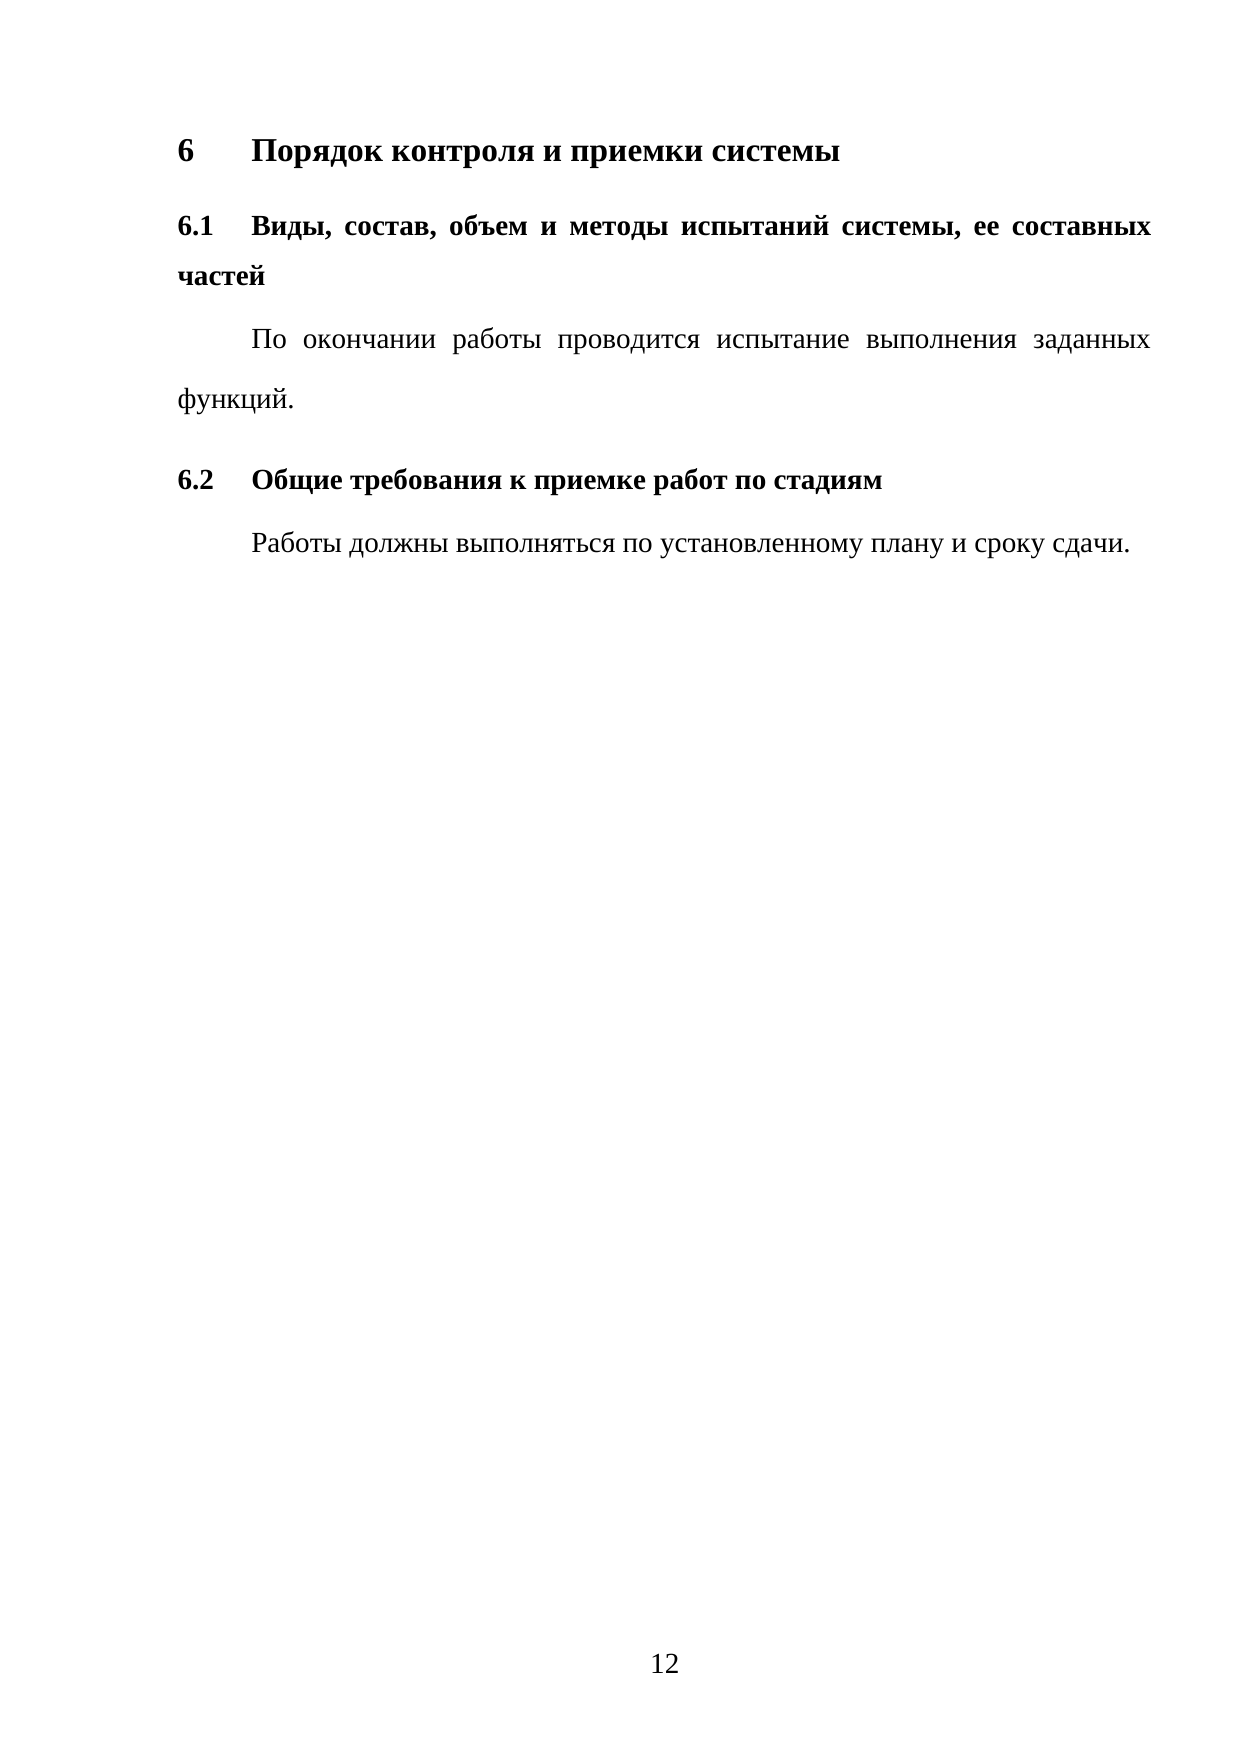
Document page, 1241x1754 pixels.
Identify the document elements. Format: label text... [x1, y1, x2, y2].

subtitle Порядок контроля и приемки системы [177, 130, 1152, 168]
text По окончании работы проводится испытание выполнения заданных функций. [177, 321, 1152, 415]
subtitle Общие требования к приемке работ по стадиям [177, 462, 1152, 496]
text Работы должны выполняться по установленному плану и сроку сдачи. [177, 525, 1152, 558]
subtitle Виды, состав, объем и методы испытаний системы, ее составных частей [177, 208, 1152, 292]
